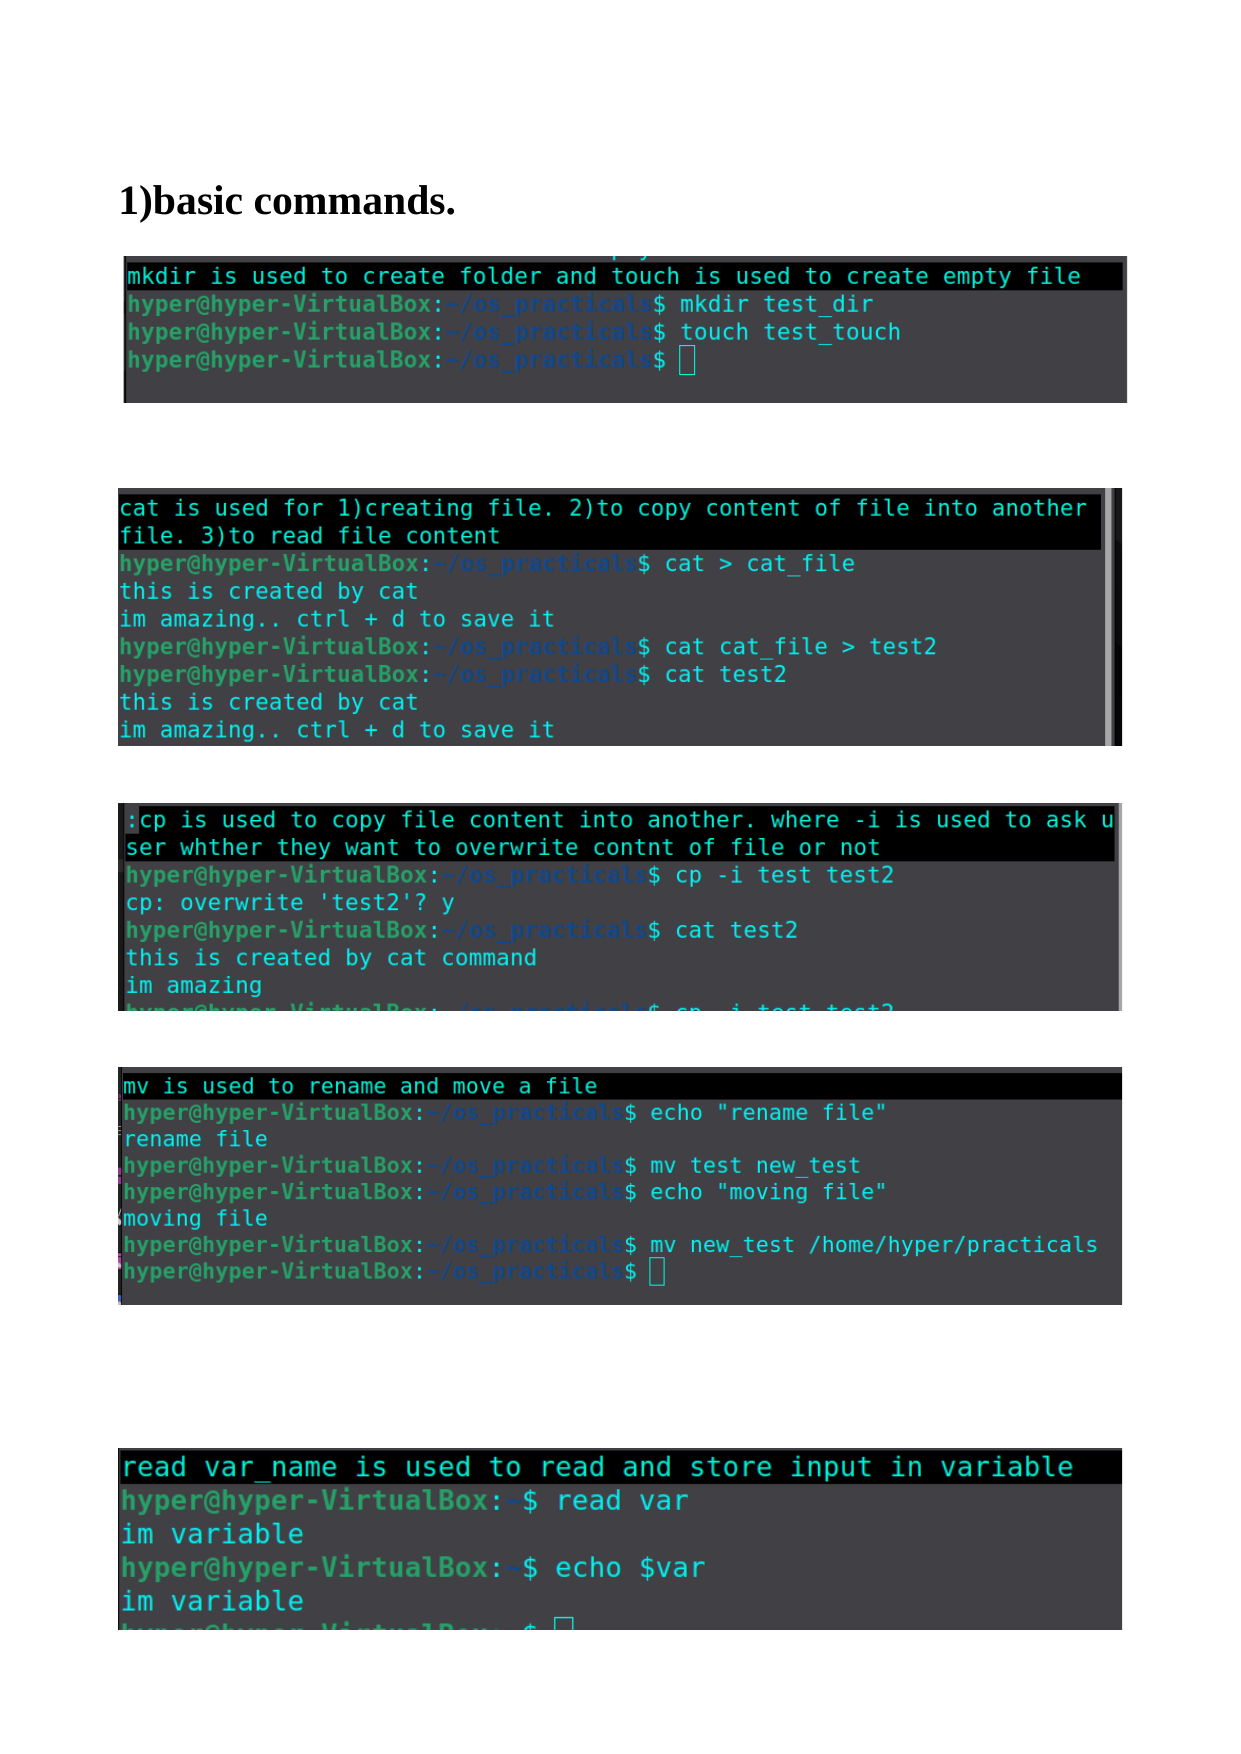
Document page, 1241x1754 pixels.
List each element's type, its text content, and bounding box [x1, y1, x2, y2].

picture [118, 488, 1123, 746]
picture [118, 1067, 1123, 1305]
picture [118, 803, 1123, 1011]
text 1)basic commands. [118, 176, 1122, 223]
picture [118, 1448, 1123, 1630]
picture [123, 256, 1128, 403]
